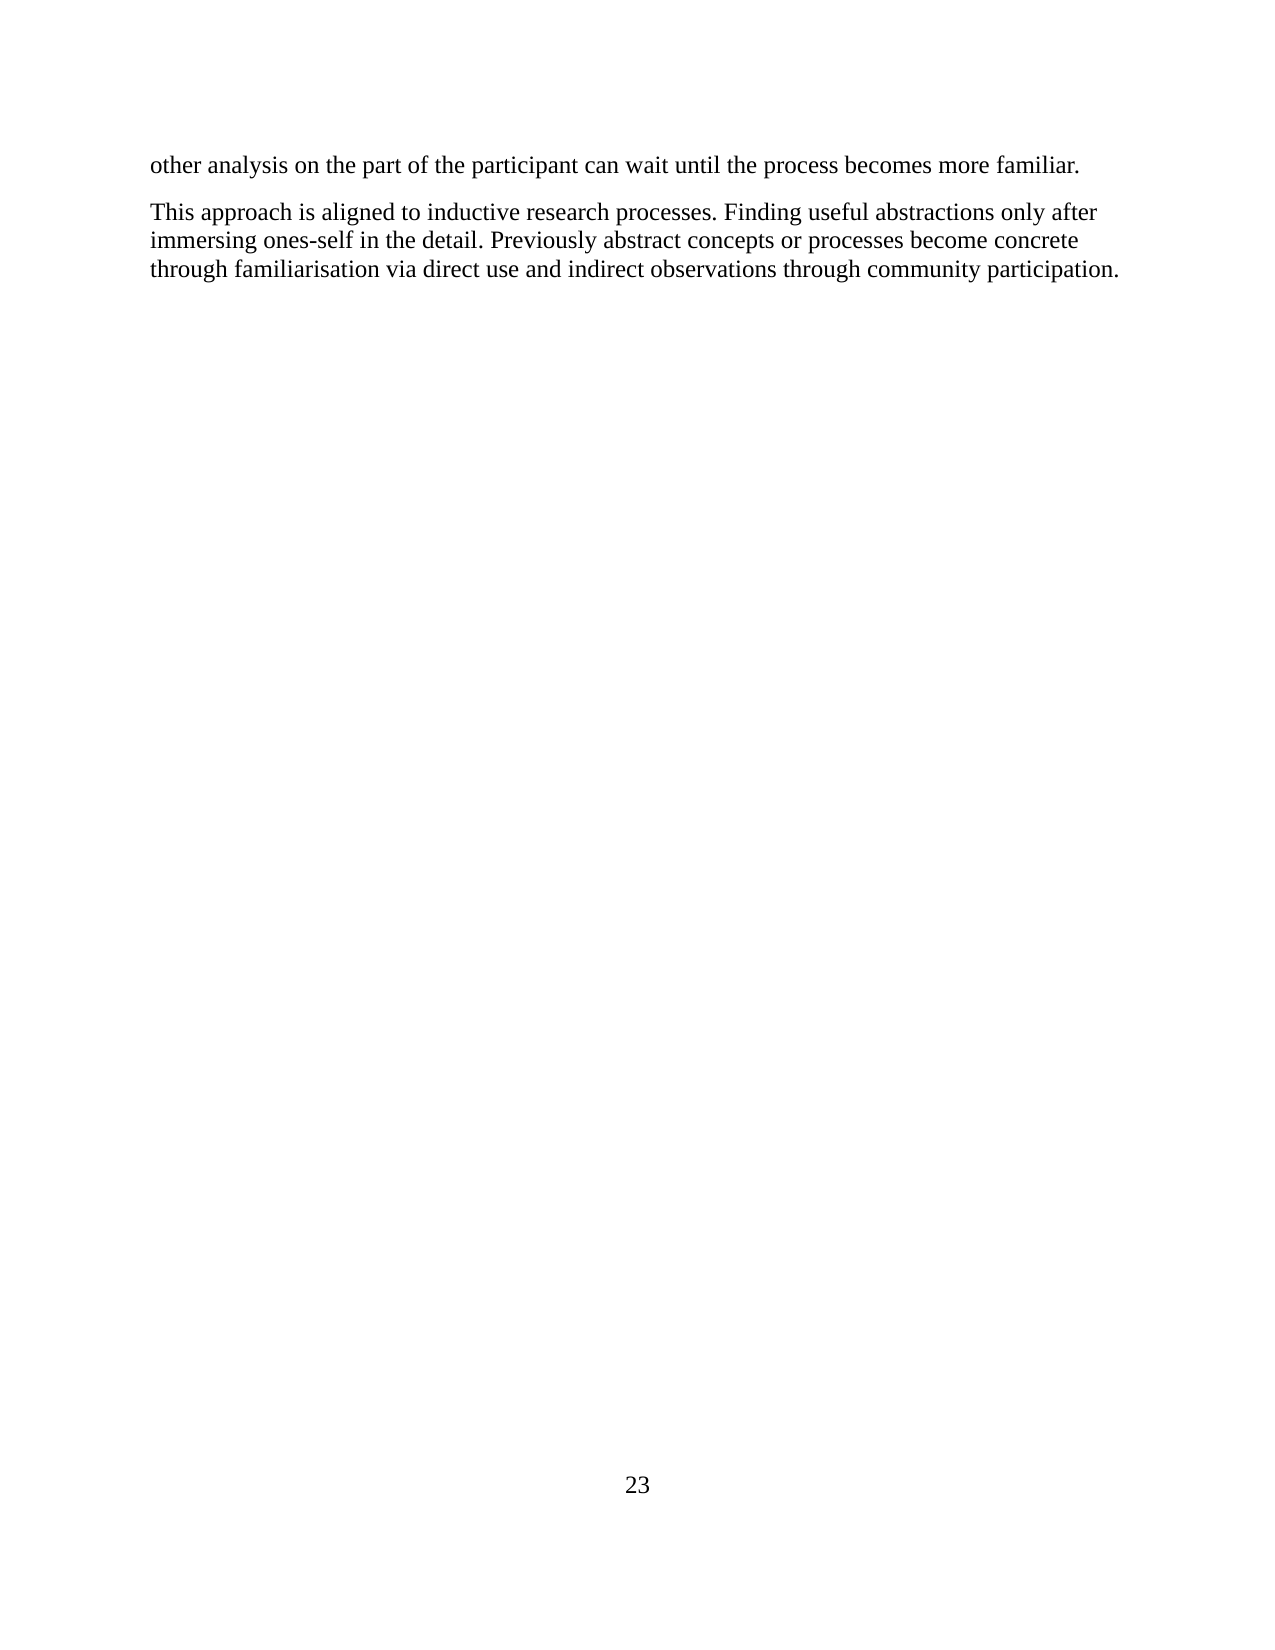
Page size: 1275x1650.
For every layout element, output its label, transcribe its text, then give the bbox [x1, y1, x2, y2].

text This approach is aligned to inductive research processes. Finding useful abstractions only after immersing ones-self in the detail. Previously abstract concepts or processes become concrete through familiarisation via direct use and indirect observations through community participation. [150, 197, 1125, 283]
text other analysis on the part of the participant can wait until the process becomes more familiar. [150, 150, 1125, 179]
